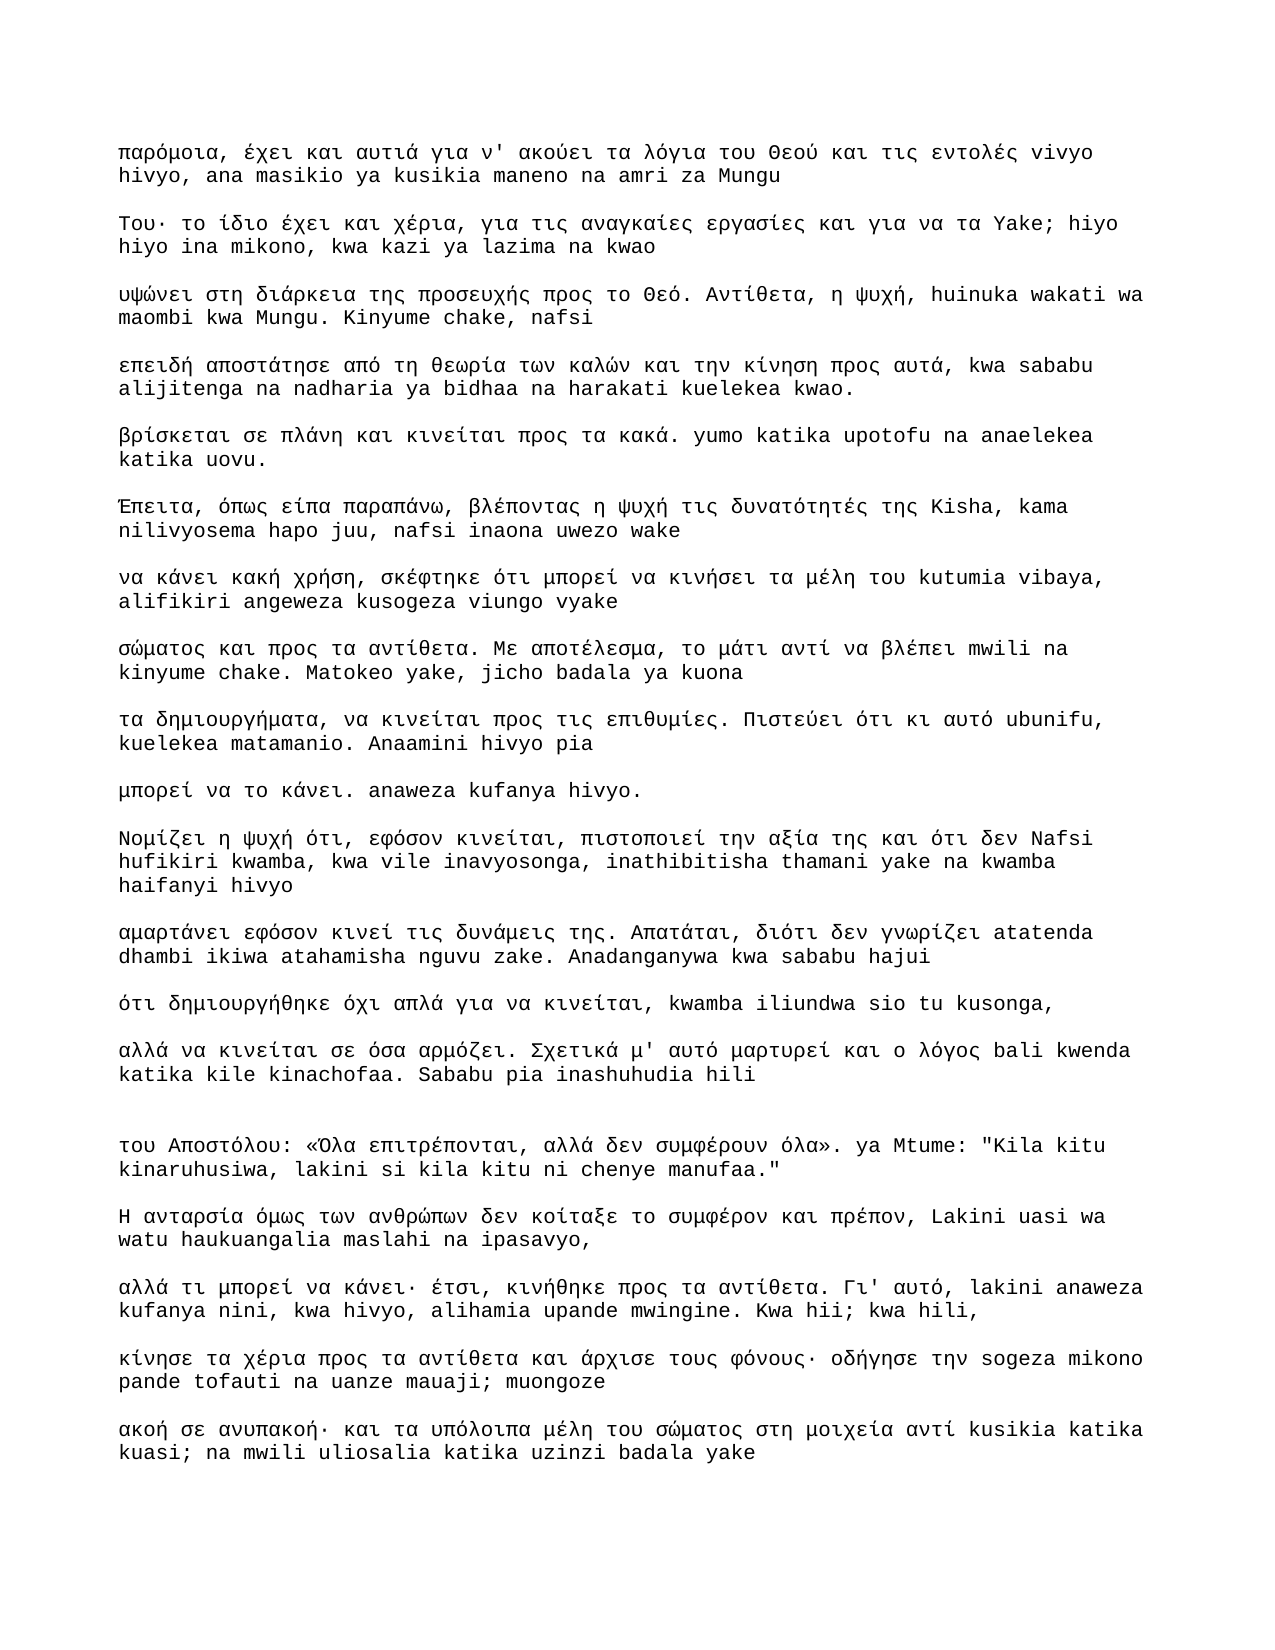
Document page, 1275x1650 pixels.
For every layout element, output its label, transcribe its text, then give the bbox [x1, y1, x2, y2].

text υψώνει στη διάρκεια της προσευχής προς το Θεό. Αντίθετα, η ψυχή, huinuka wakati wa maombi kwa Mungu. Kinyume chake, nafsi [118, 284, 1157, 331]
text Νομίζει η ψυχή ότι, εφόσον κινείται, πιστοποιεί την αξία της και ότι δεν Nafsi hufikiri kwamba, kwa vile inavyosonga, inathibitisha thamani yake na kwamba haifanyi hivyo [118, 827, 1157, 898]
text Έπειτα, όπως είπα παραπάνω, βλέποντας η ψυχή τις δυνατότητές της Kisha, kama nilivyosema hapo juu, nafsi inaona uwezo wake [118, 496, 1157, 544]
text βρίσκεται σε πλάνη και κινείται προς τα κακά. yumo katika upotofu na anaelekea katika uovu. [118, 426, 1157, 473]
text αλλά τι μπορεί να κάνει· έτσι, κινήθηκε προς τα αντίθετα. Γι' αυτό, lakini anaweza kufanya nini, kwa hivyo, alihamia upande mwingine. Kwa hii; kwa hili, [118, 1277, 1157, 1324]
text να κάνει κακή χρήση, σκέφτηκε ότι μπορεί να κινήσει τα μέλη του kutumia vibaya, alifikiri angeweza kusogeza viungo vyake [118, 567, 1157, 615]
text μπορεί να το κάνει. anaweza kufanya hivyo. [118, 780, 1157, 804]
text ότι δημιουργήθηκε όχι απλά για να κινείται, kwamba iliundwa sio tu kusonga, [118, 993, 1157, 1017]
text επειδή αποστάτησε από τη θεωρία των καλών και την κίνηση προς αυτά, kwa sababu alijitenga na nadharia ya bidhaa na harakati kuelekea kwao. [118, 354, 1157, 402]
text τα δημιουργήματα, να κινείται προς τις επιθυμίες. Πιστεύει ότι κι αυτό ubunifu, kuelekea matamanio. Anaamini hivyo pia [118, 709, 1157, 757]
text κίνησε τα χέρια προς τα αντίθετα και άρχισε τους φόνους· οδήγησε την sogeza mikono pande tofauti na uanze mauaji; muongoze [118, 1348, 1157, 1395]
text αμαρτάνει εφόσον κινεί τις δυνάμεις της. Απατάται, διότι δεν γνωρίζει atatenda dhambi ikiwa atahamisha nguvu zake. Anadanganywa kwa sababu hajui [118, 922, 1157, 969]
text του Αποστόλου: «Όλα επιτρέπονται, αλλά δεν συμφέρουν όλα». ya Mtume: "Kila kitu kinaruhusiwa, lakini si kila kitu ni chenye manufaa." [118, 1135, 1157, 1182]
text παρόμοια, έχει και αυτιά για ν' ακούει τα λόγια του Θεού και τις εντολές vivyo hivyo, ana masikio ya kusikia maneno na amri za Mungu [118, 142, 1157, 189]
text Του· το ίδιο έχει και χέρια, για τις αναγκαίες εργασίες και για να τα Yake; hiyo hiyo ina mikono, kwa kazi ya lazima na kwao [118, 213, 1157, 260]
text σώματος και προς τα αντίθετα. Με αποτέλεσμα, το μάτι αντί να βλέπει mwili na kinyume chake. Matokeo yake, jicho badala ya kuona [118, 638, 1157, 686]
text Η ανταρσία όμως των ανθρώπων δεν κοίταξε το συμφέρον και πρέπον, Lakini uasi wa watu haukuangalia maslahi na ipasavyo, [118, 1206, 1157, 1253]
text αλλά να κινείται σε όσα αρμόζει. Σχετικά μ' αυτό μαρτυρεί και ο λόγος bali kwenda katika kile kinachofaa. Sababu pia inashuhudia hili [118, 1040, 1157, 1088]
text ακοή σε ανυπακοή· και τα υπόλοιπα μέλη του σώματος στη μοιχεία αντί kusikia katika kuasi; na mwili uliosalia katika uzinzi badala yake [118, 1419, 1157, 1466]
